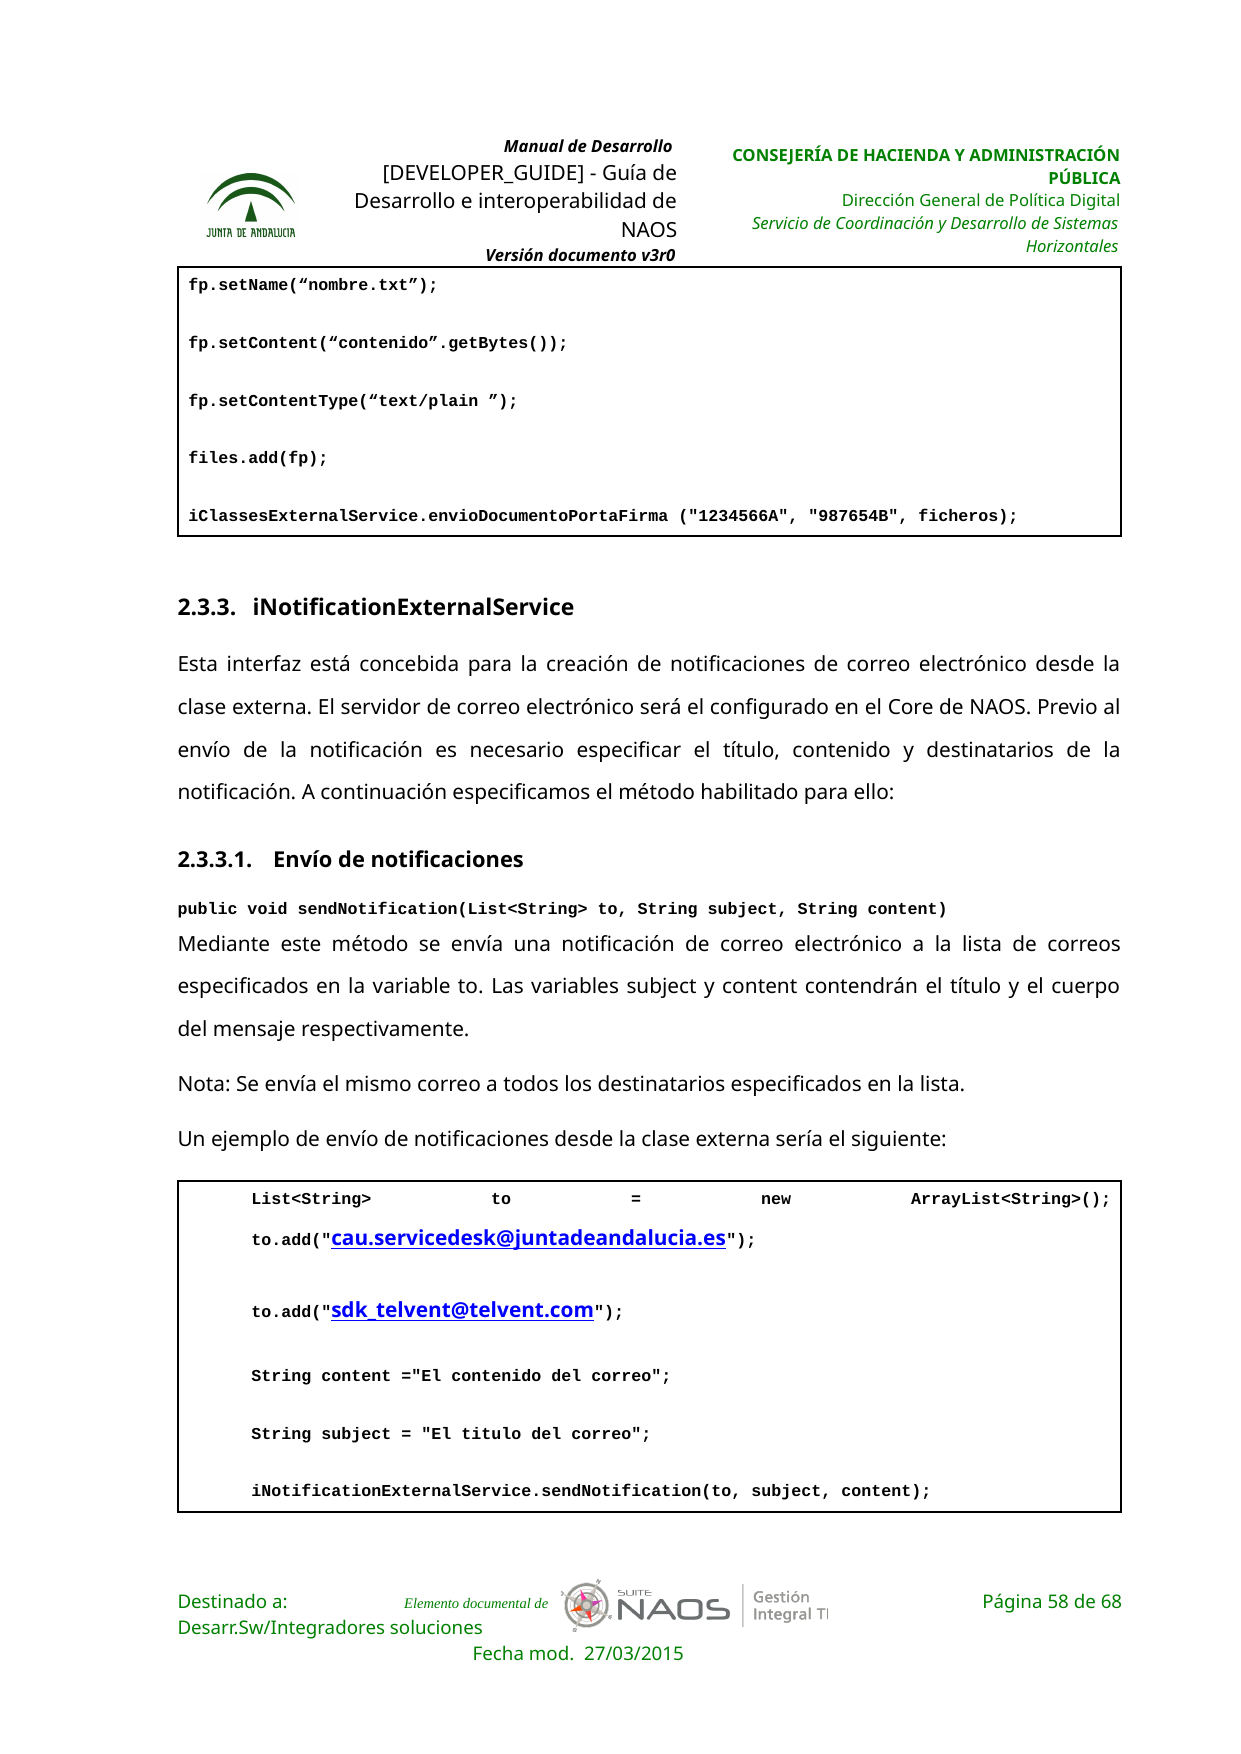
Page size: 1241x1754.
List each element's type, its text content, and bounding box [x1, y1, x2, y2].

text iClassesExternalService.envioDocumentoPortaFirma ("1234566A", "987654B", ficheros); [179, 497, 1120, 535]
text fp.setContent(“contenido”.getBytes()); [179, 323, 1120, 353]
text fp.setContentType(“text/plain ”); [179, 381, 1120, 411]
text fp.setName(“nombre.txt”); [179, 268, 1120, 296]
text String content ="El contenido del correo"; [179, 1357, 1120, 1386]
text iNotificationExternalService.sendNotification(to, subject, content); [179, 1472, 1120, 1511]
text Esta interfaz está concebida para la creación de notificaciones de correo electrónico desde la clase externa. El servidor de correo electrónico será el configurado en el Core de NAOS. Previo al envío de la notificación es necesario especificar el título, contenido y destinatarios de la notificación. A continuación especificamos el método habilitado para ello: [177, 649, 1122, 806]
text List<String> to = new ArrayList<String>(); to.add("cau.servicedesk@juntadeandalucia.es"); [179, 1182, 1120, 1252]
text String subject = "El titulo del correo"; [179, 1414, 1120, 1444]
list public void sendNotification(List<String> to, String subject, String content) [177, 901, 1122, 919]
text Nota: Se envía el mismo correo a todos los destinatarios especificados en la lista. [177, 1069, 1122, 1098]
picture [560, 1579, 829, 1632]
subtitle iNotificationExternalService [177, 591, 1122, 622]
subtitle Envío de notificaciones [177, 844, 1122, 874]
text files.add(fp); [179, 439, 1120, 469]
picture [201, 173, 298, 241]
text Mediante este método se envía una notificación de correo electrónico a la lista de correos especificados en la variable to. Las variables subject y content contendrán el título y el cuerpo del mensaje respectivamente. [177, 929, 1122, 1043]
text Un ejemplo de envío de notificaciones desde la clase externa sería el siguiente: [177, 1124, 1122, 1153]
text to.add("sdk_telvent@telvent.com"); [179, 1284, 1120, 1324]
